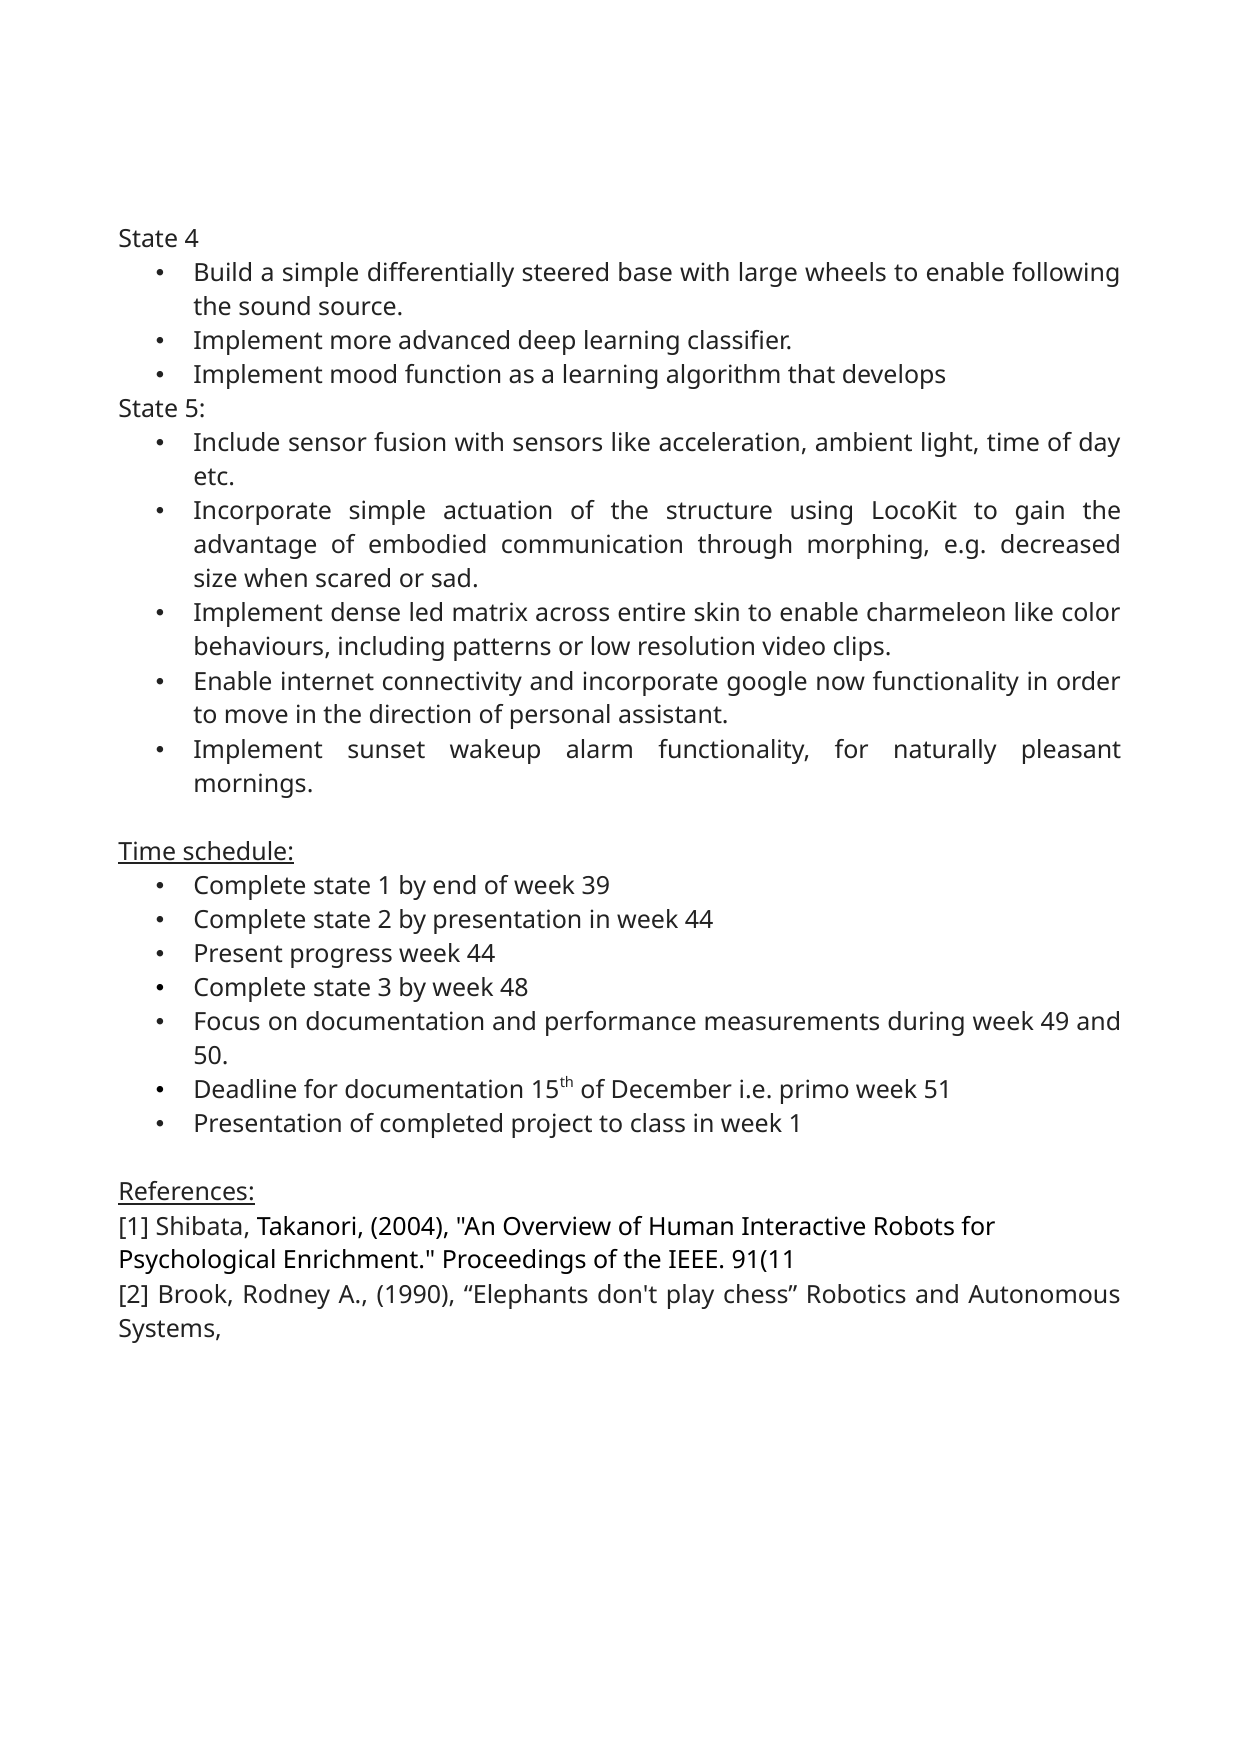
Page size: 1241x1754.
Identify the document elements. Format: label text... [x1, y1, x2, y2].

list Implement more advanced deep learning classifier. [156, 322, 1122, 357]
list Incorporate simple actuation of the structure using LocoKit to gain the advantage of embodied communication through morphing, e.g. decreased size when scared or sad. [156, 493, 1122, 595]
list Presentation of completed project to class in week 1 [156, 1106, 1122, 1140]
list Complete state 1 by end of week 39 [156, 867, 1122, 902]
list Complete state 3 by week 48 [156, 970, 1122, 1004]
list Implement sunset wakeup alarm functionality, for naturally pleasant mornings. [156, 731, 1122, 799]
list Present progress week 44 [156, 936, 1122, 970]
text Time schedule: [118, 833, 1122, 867]
list Deadline for documentation 15th of December i.e. primo week 51 [156, 1072, 1122, 1106]
text Psychological Enrichment." Proceedings of the IEEE. 91(11 [118, 1242, 1122, 1276]
list Build a simple differentially steered base with large wheels to enable following the sound source. [156, 254, 1122, 322]
text State 4 [118, 220, 1122, 254]
list Complete state 2 by presentation in week 44 [156, 902, 1122, 936]
list Implement dense led matrix across entire skin to enable charmeleon like color behaviours, including patterns or low resolution video clips. [156, 595, 1122, 663]
list Focus on documentation and performance measurements during week 49 and 50. [156, 1004, 1122, 1072]
text [1] Shibata, Takanori, (2004), "An Overview of Human Interactive Robots for [118, 1208, 1122, 1242]
list Include sensor fusion with sensors like acceleration, ambient light, time of day etc. [156, 425, 1122, 493]
text State 5: [118, 391, 1122, 425]
list Enable internet connectivity and incorporate google now functionality in order to move in the direction of personal assistant. [156, 663, 1122, 731]
text References: [118, 1174, 1122, 1208]
text [2] Brook, Rodney A., (1990), “Elephants don't play chess” Robotics and Autonomous Systems, [118, 1276, 1122, 1344]
list Implement mood function as a learning algorithm that develops [156, 357, 1122, 391]
